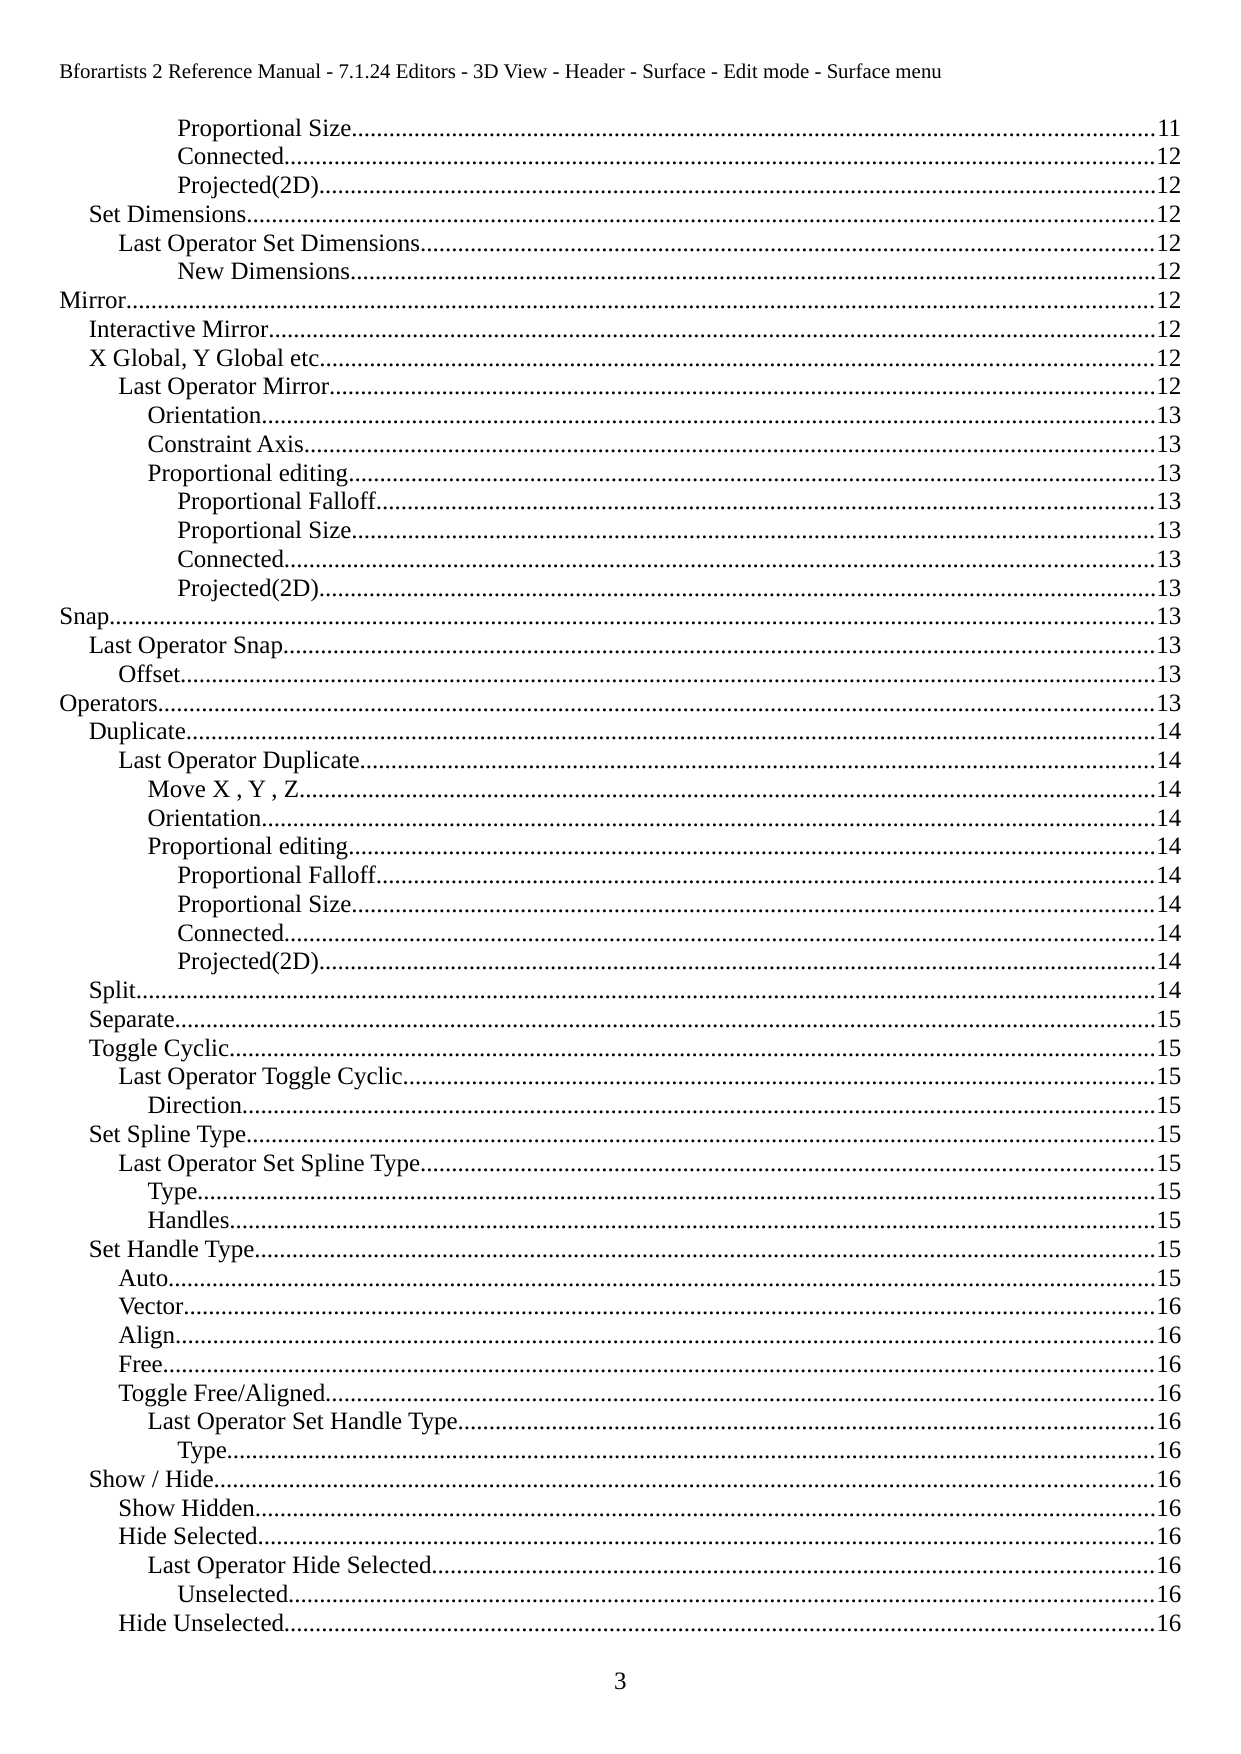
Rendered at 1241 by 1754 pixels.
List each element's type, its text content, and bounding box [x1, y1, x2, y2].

text Proportional editing 13 [147, 458, 1181, 486]
text Last Operator Toggle Cyclic 15 [118, 1061, 1181, 1090]
text Last Operator Hide Selected 16 [147, 1550, 1181, 1579]
text Vector 16 [118, 1291, 1181, 1320]
text Handles 15 [147, 1205, 1181, 1234]
text Orientation 13 [147, 400, 1181, 429]
text New Dimensions 12 [177, 256, 1181, 285]
text Offset 13 [118, 659, 1181, 688]
text Separate 15 [88, 1004, 1181, 1033]
text Move X , Y , Z 14 [147, 774, 1181, 803]
text Hide Unselected 16 [118, 1608, 1181, 1636]
text Projected(2D) 12 [177, 170, 1181, 199]
text Connected 14 [177, 918, 1181, 946]
text Proportional editing 14 [147, 831, 1181, 860]
text Proportional Size 14 [177, 889, 1181, 918]
text Last Operator Mirror 12 [118, 371, 1181, 400]
text Proportional Size 13 [177, 515, 1181, 544]
text Mirror 12 [59, 285, 1181, 314]
text Set Dimensions 12 [88, 199, 1181, 228]
text Type 16 [177, 1435, 1181, 1464]
text Type 15 [147, 1176, 1181, 1205]
text Duplicate 14 [88, 716, 1181, 745]
text Split 14 [88, 975, 1181, 1004]
text Align 16 [118, 1320, 1181, 1349]
text Orientation 14 [147, 803, 1181, 831]
text Interactive Mirror 12 [88, 314, 1181, 343]
text Show Hidden 16 [118, 1493, 1181, 1521]
text Last Operator Set Handle Type 16 [147, 1406, 1181, 1435]
text Constraint Axis 13 [147, 429, 1181, 458]
text Set Spline Type 15 [88, 1119, 1181, 1148]
text Direction 15 [147, 1090, 1181, 1119]
text Operators 13 [59, 688, 1181, 716]
text Connected 13 [177, 544, 1181, 573]
text Unselected 16 [177, 1579, 1181, 1608]
text Toggle Free/Aligned 16 [118, 1378, 1181, 1406]
text Proportional Falloff 14 [177, 860, 1181, 889]
text Connected 12 [177, 141, 1181, 170]
text Set Handle Type 15 [88, 1234, 1181, 1263]
text Show / Hide 16 [88, 1464, 1181, 1493]
text Last Operator Duplicate 14 [118, 745, 1181, 774]
text Last Operator Set Spline Type 15 [118, 1148, 1181, 1176]
text Auto 15 [118, 1263, 1181, 1291]
text Toggle Cyclic 15 [88, 1033, 1181, 1061]
text Snap 13 [59, 601, 1181, 630]
text Projected(2D) 13 [177, 573, 1181, 601]
text Free 16 [118, 1349, 1181, 1378]
text Last Operator Snap 13 [88, 630, 1181, 659]
text Proportional Size 11 [177, 113, 1181, 141]
text Projected(2D) 14 [177, 946, 1181, 975]
text Proportional Falloff 13 [177, 486, 1181, 515]
text Last Operator Set Dimensions 12 [118, 228, 1181, 256]
text Hide Selected 16 [118, 1521, 1181, 1550]
text X Global, Y Global etc. 12 [88, 343, 1181, 371]
